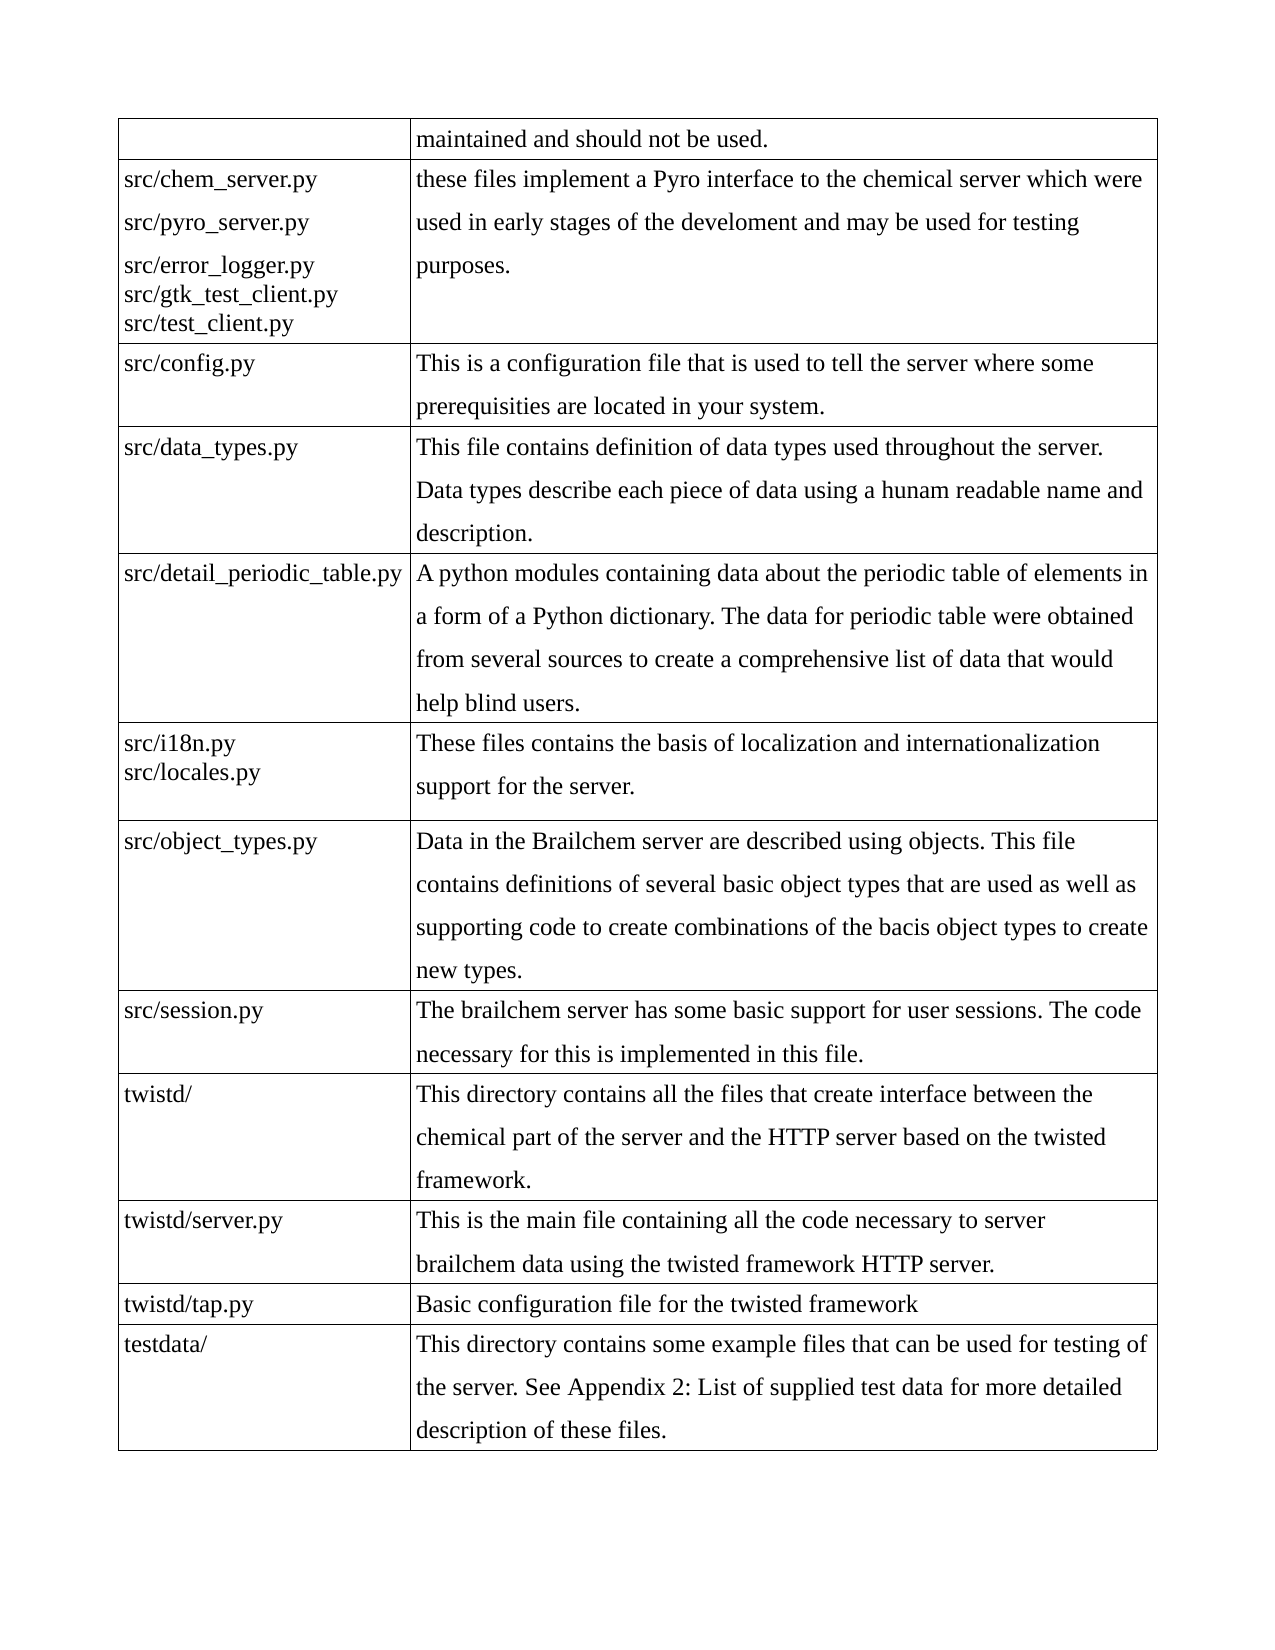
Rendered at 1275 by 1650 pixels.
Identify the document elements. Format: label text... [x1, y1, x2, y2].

table_cell This directory contains some example files that can be used for testing of the server. See Appendix 2: List of supplied test data for more detailed description of these files. [411, 1325, 1157, 1450]
table_cell [119, 119, 410, 158]
table_cell src/detail_periodic_table.py [119, 554, 410, 722]
table_cell src/object_types.py [119, 821, 410, 990]
table_cell This is a configuration file that is used to tell the server where some prerequisities are located in your system. [411, 344, 1157, 426]
table_cell testdata/ [119, 1325, 410, 1450]
table_cell A python modules containing data about the periodic table of elements in a form of a Python dictionary. The data for periodic table were obtained from several sources to create a comprehensive list of data that would help blind users. [411, 554, 1157, 722]
table_cell these files implement a Pyro interface to the chemical server which were used in early stages of the develoment and may be used for testing purposes. [411, 160, 1157, 342]
table_cell twistd/ [119, 1074, 410, 1200]
table_cell Data in the Brailchem server are described using objects. This file contains definitions of several basic object types that are used as well as supporting code to create combinations of the bacis object types to create new types. [411, 821, 1157, 990]
table_cell src/session.py [119, 991, 410, 1073]
table_cell twistd/server.py [119, 1201, 410, 1283]
table_cell src/i18n.py src/locales.py [119, 723, 410, 820]
table_cell These files contains the basis of localization and internationalization support for the server. [411, 723, 1157, 820]
table_cell Basic configuration file for the twisted framework [411, 1284, 1157, 1323]
table_cell This file contains definition of data types used throughout the server. Data types describe each piece of data using a hunam readable name and description. [411, 427, 1157, 552]
table_cell maintained and should not be used. [411, 119, 1157, 158]
table_cell twistd/tap.py [119, 1284, 410, 1323]
table_cell src/data_types.py [119, 427, 410, 552]
table_cell This is the main file containing all the code necessary to server brailchem data using the twisted framework HTTP server. [411, 1201, 1157, 1283]
table_cell src/config.py [119, 344, 410, 426]
table_cell src/chem_server.py src/pyro_server.py src/error_logger.py src/gtk_test_client.py src/test_client.py [119, 160, 410, 342]
table_cell The brailchem server has some basic support for user sessions. The code necessary for this is implemented in this file. [411, 991, 1157, 1073]
table_cell This directory contains all the files that create interface between the chemical part of the server and the HTTP server based on the twisted framework. [411, 1074, 1157, 1200]
